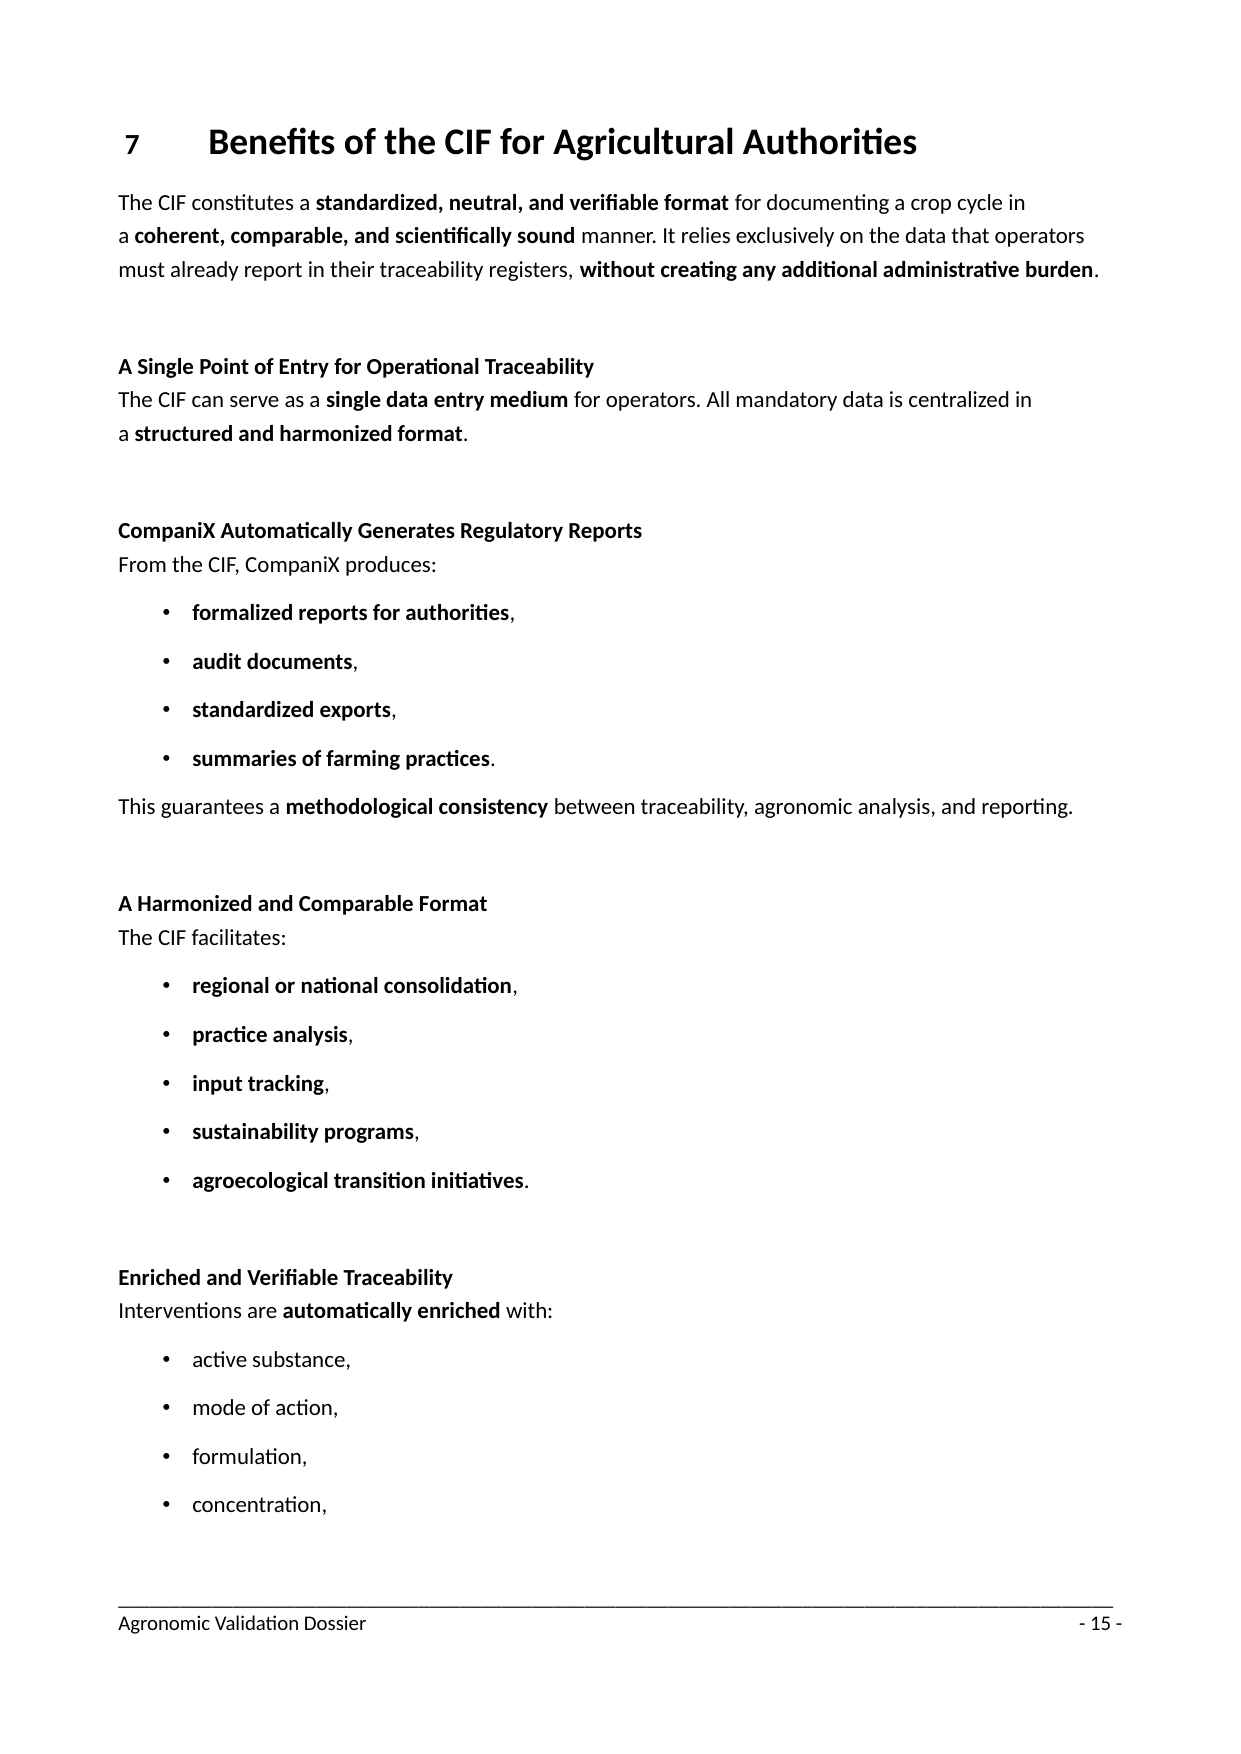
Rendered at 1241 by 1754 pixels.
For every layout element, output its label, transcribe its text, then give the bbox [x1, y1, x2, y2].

text Enriched and Verifiable Traceability Interventions are automatically enriched with: [118, 1263, 1122, 1324]
text This guarantees a methodological consistency between traceability, agronomic analysis, and reporting. [118, 792, 1122, 821]
list audit documents, [162, 647, 1122, 675]
list standardized exports, [162, 695, 1122, 723]
list practice analysis, [162, 1020, 1122, 1048]
text A Single Point of Entry for Operational Traceability The CIF can serve as a single data entry medium for operators. All mandatory data is centralized in a structured and harmonized format. [118, 352, 1122, 447]
list regional or national consolidation, [162, 972, 1122, 1000]
text A Harmonized and Comparable Format The CIF facilitates: [118, 889, 1122, 951]
list formalized reports for authorities, [162, 598, 1122, 626]
list summaries of farming practices. [162, 744, 1122, 772]
list mode of action, [162, 1393, 1122, 1422]
subtitle Benefits of the CIF for Agricultural Authorities [118, 118, 1122, 164]
list input tracking, [162, 1069, 1122, 1097]
list concentration, [162, 1491, 1122, 1519]
list active substance, [162, 1345, 1122, 1373]
list sustainability programs, [162, 1117, 1122, 1145]
text CompaniX Automatically Generates Regulatory Reports From the CIF, CompaniX produces: [118, 516, 1122, 578]
list agroecological transition initiatives. [162, 1166, 1122, 1194]
list formulation, [162, 1442, 1122, 1470]
text The CIF constitutes a standardized, neutral, and verifiable format for documenting a crop cycle in a coherent, comparable, and scientifically sound manner. It relies exclusively on the data that operators must already report in their traceability registers, without creating any additional administrative burden. [118, 188, 1122, 283]
